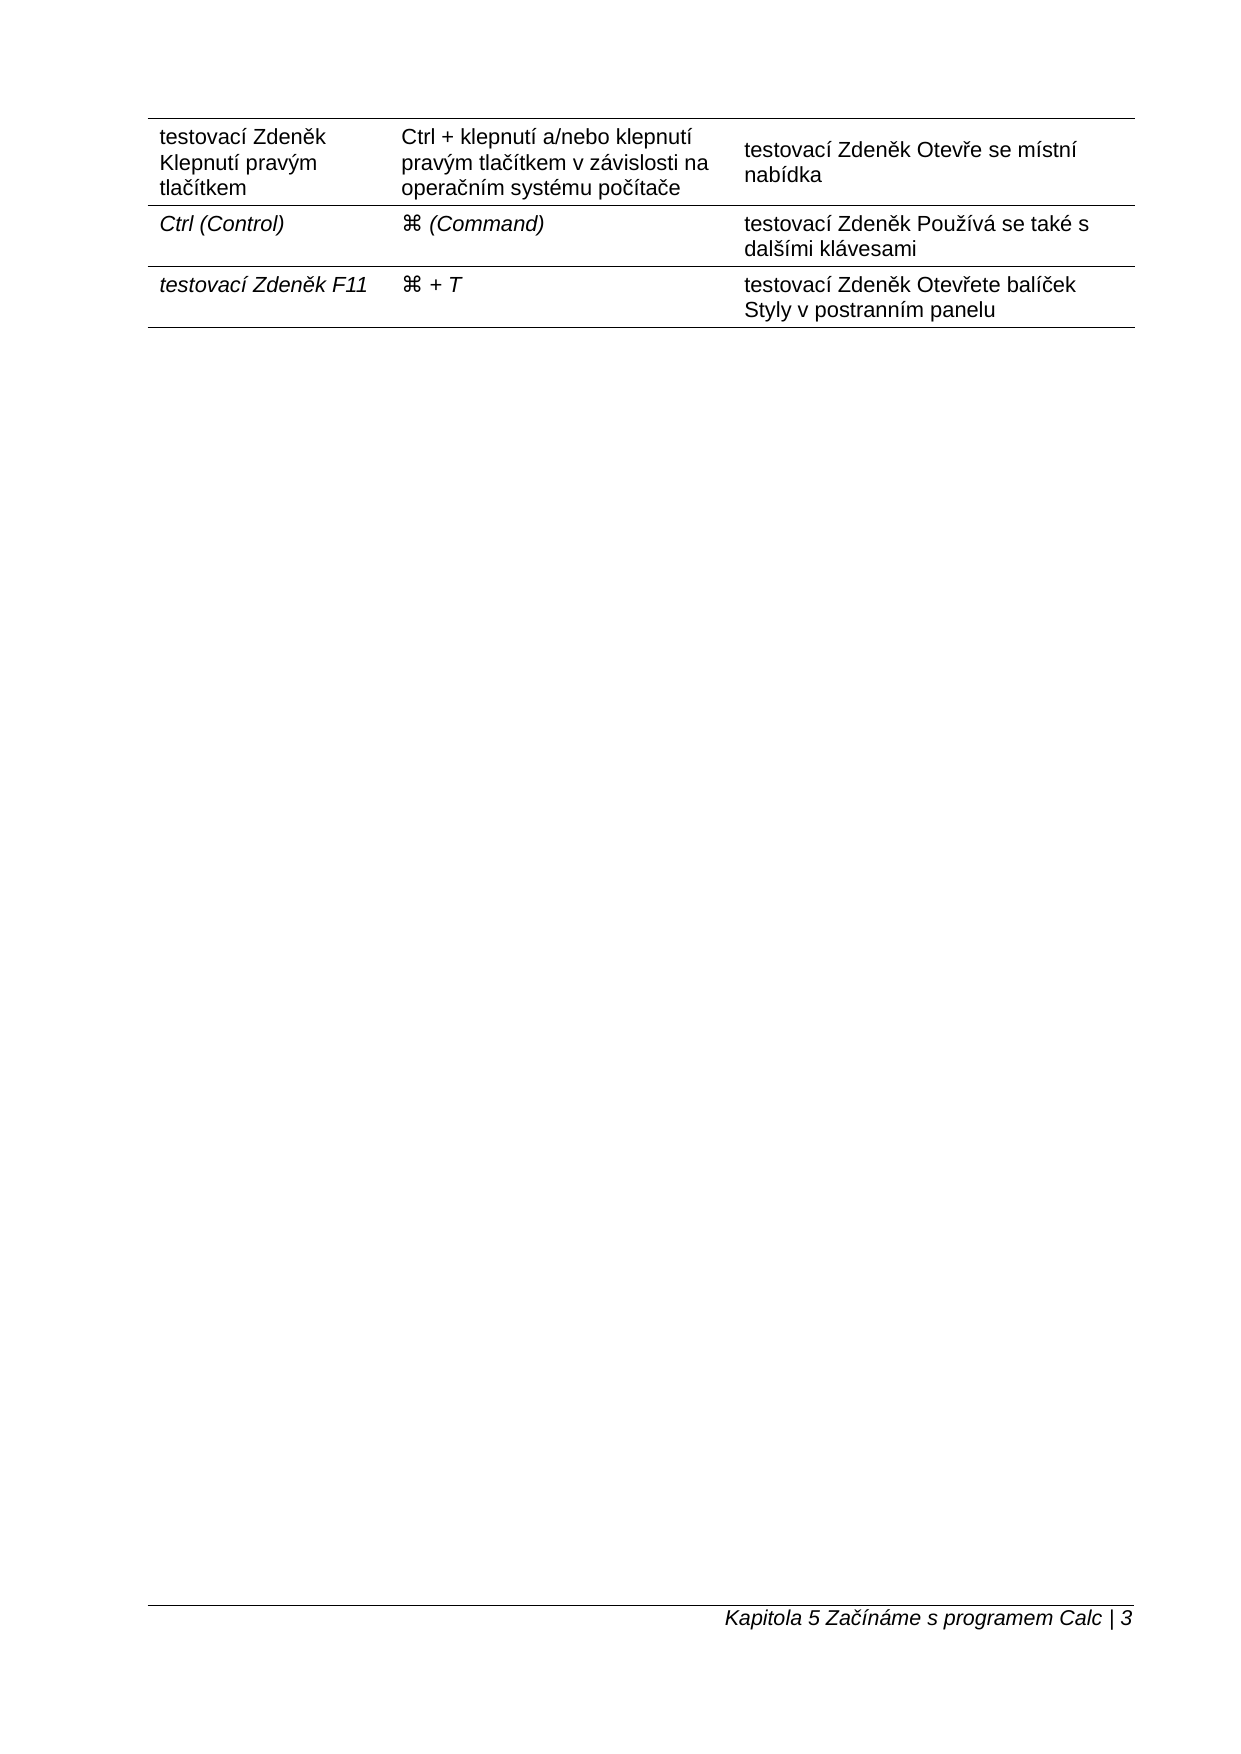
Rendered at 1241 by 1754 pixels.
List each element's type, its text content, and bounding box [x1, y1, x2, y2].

table_cell testovací Zdeněk Klepnutí pravým tlačítkem [148, 119, 389, 204]
table_cell testovací Zdeněk F11 [148, 267, 389, 327]
table_cell testovací Zdeněk Používá se také s dalšími klávesami [733, 206, 1135, 266]
table_cell testovací Zdeněk Otevře se místní nabídka [733, 119, 1135, 204]
table_cell ⌘ (Command) [390, 206, 732, 266]
table_cell ⌘ + T [390, 267, 732, 327]
table_cell testovací Zdeněk Otevřete balíček Styly v postranním panelu [733, 267, 1135, 327]
table_cell Ctrl + klepnutí a/nebo klepnutí pravým tlačítkem v závislosti na operačním systému počítače [390, 119, 732, 204]
table_cell Ctrl (Control) [148, 206, 389, 266]
